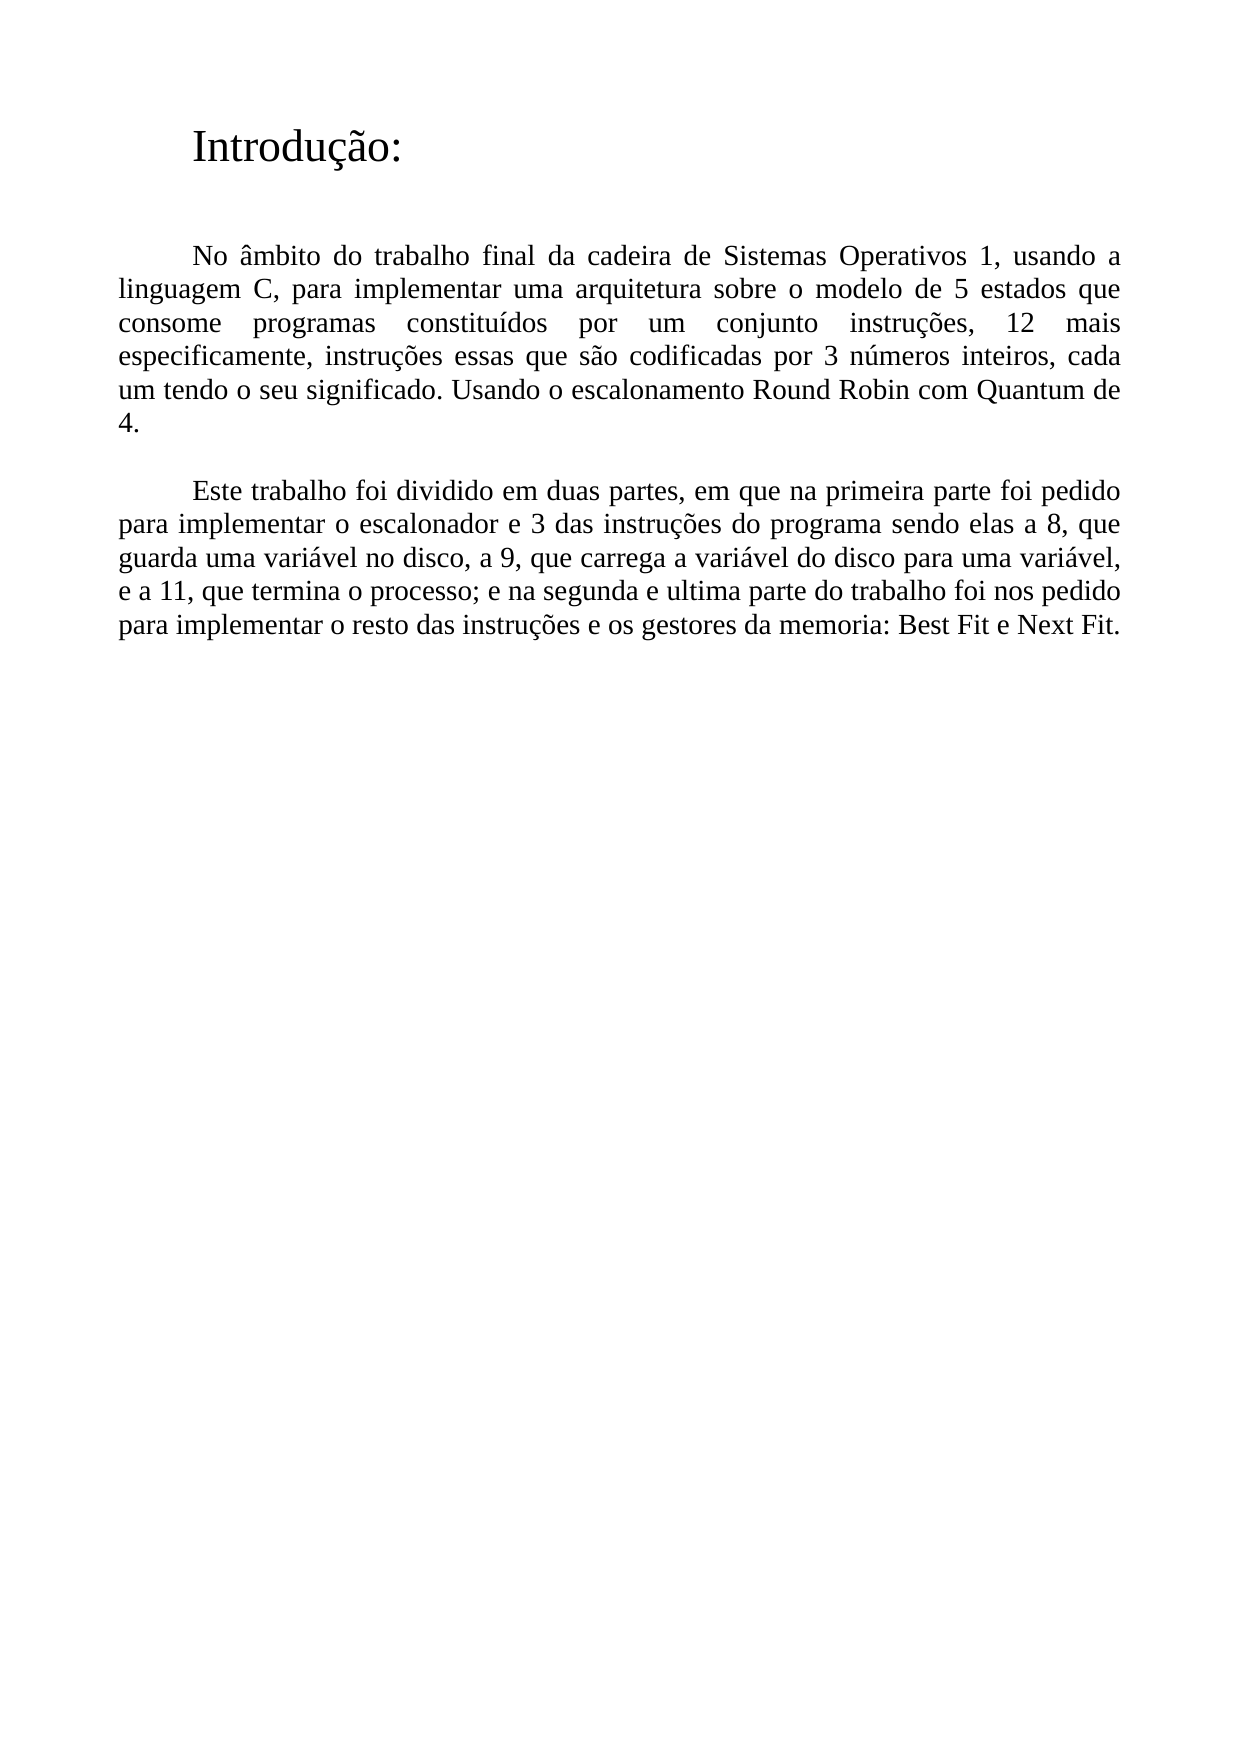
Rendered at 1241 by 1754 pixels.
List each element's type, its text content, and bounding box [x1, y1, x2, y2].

text Introdução: [118, 118, 1122, 171]
text Este trabalho foi dividido em duas partes, em que na primeira parte foi pedido para implementar o escalonador e 3 das instruções do programa sendo elas a 8, que guarda uma variável no disco, a 9, que carrega a variável do disco para uma variável, e a 11, que termina o processo; e na segunda e ultima parte do trabalho foi nos pedido para implementar o resto das instruções e os gestores da memoria: Best Fit e Next Fit. [118, 473, 1122, 640]
text No âmbito do trabalho final da cadeira de Sistemas Operativos 1, usando a linguagem C, para implementar uma arquitetura sobre o modelo de 5 estados que consome programas constituídos por um conjunto instruções, 12 mais especificamente, instruções essas que são codificadas por 3 números inteiros, cada um tendo o seu significado. Usando o escalonamento Round Robin com Quantum de 4. [118, 238, 1122, 439]
